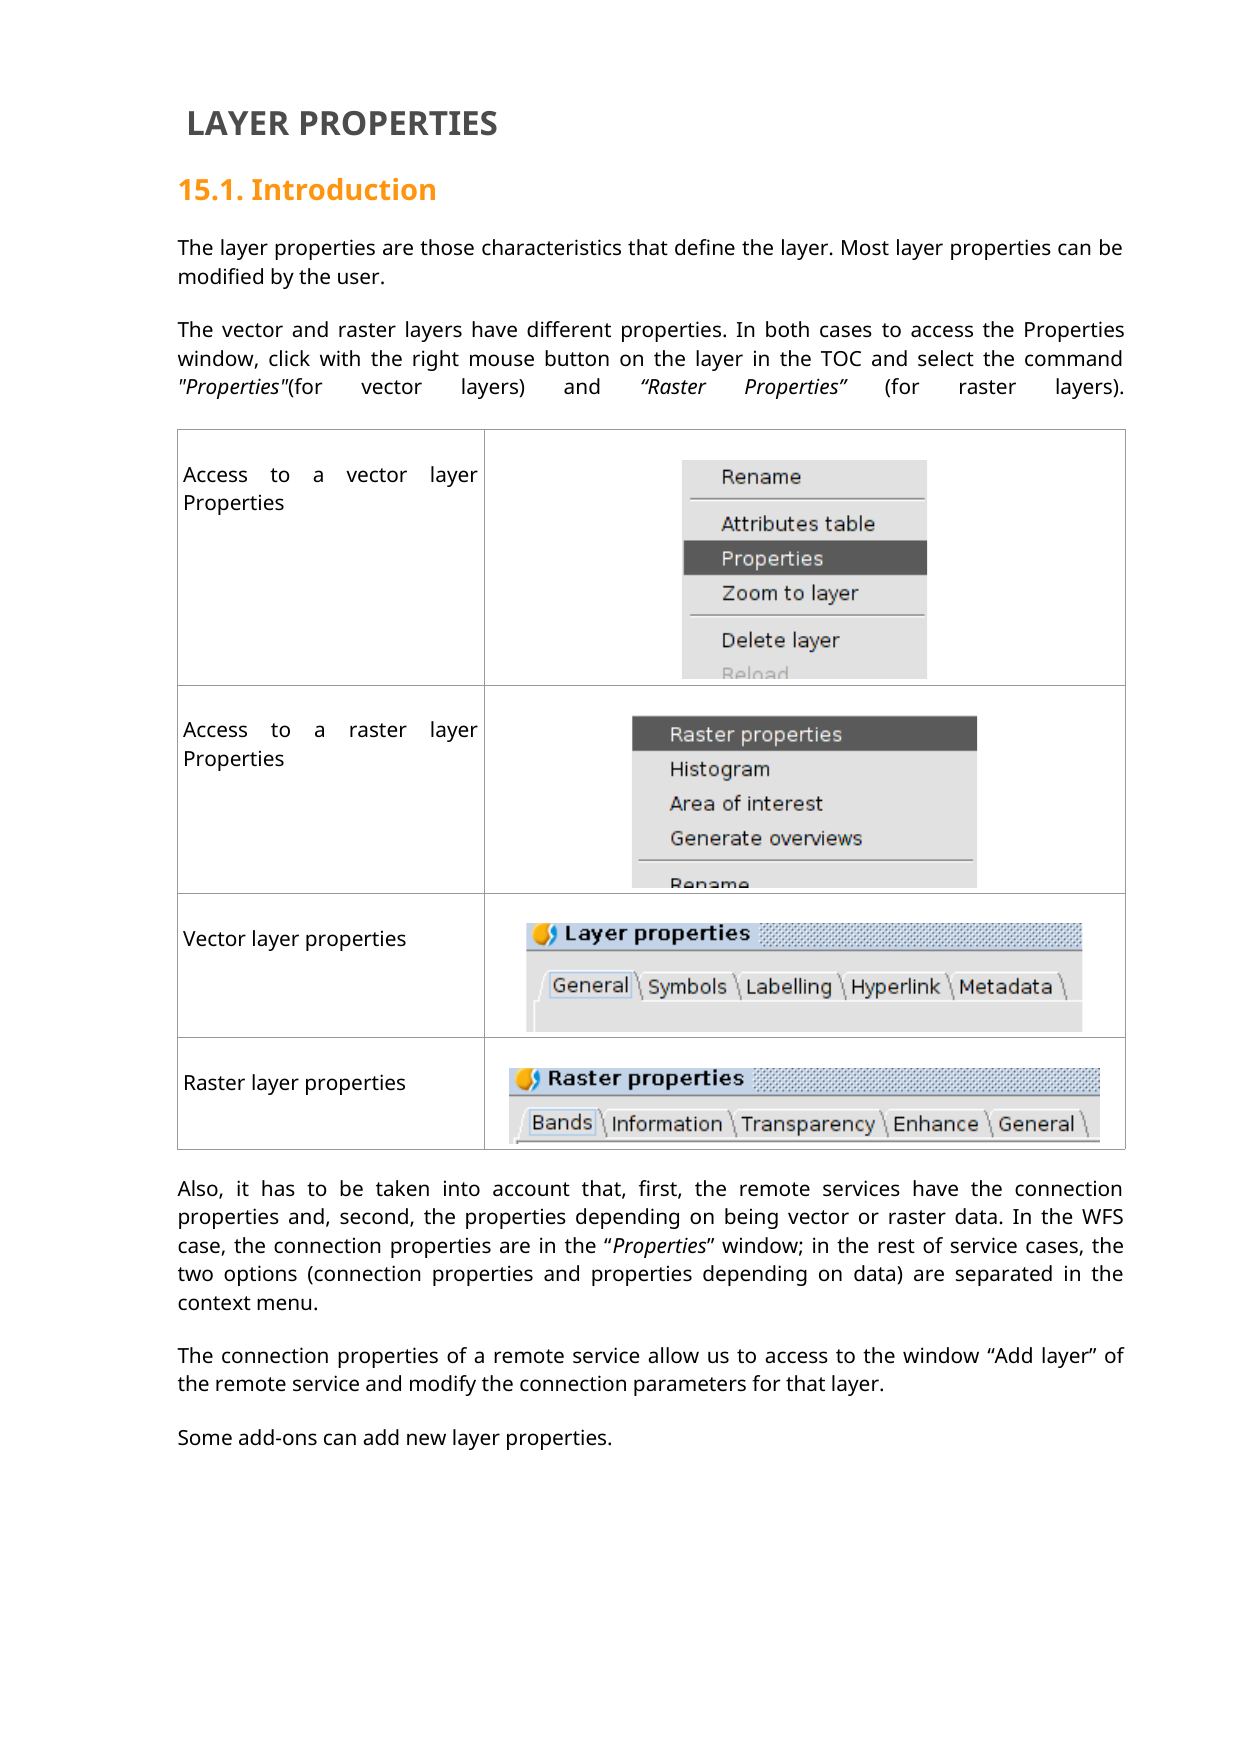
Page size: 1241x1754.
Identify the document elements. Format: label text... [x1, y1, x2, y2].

picture [681, 460, 928, 679]
table_cell [485, 686, 1125, 893]
text Some add-ons can add new layer properties. [177, 1423, 1125, 1451]
table_cell Vector layer properties [178, 894, 484, 1037]
table_cell Raster layer properties [178, 1038, 484, 1149]
table_header Access to a vector layer Properties [178, 430, 484, 684]
picture [526, 923, 1083, 1032]
table_cell [485, 894, 1125, 1037]
subtitle Layer properties [177, 100, 1125, 145]
table_cell [485, 1038, 1125, 1149]
text Also, it has to be taken into account that, first, the remote services have the connection properties and, second, the properties depending on being vector or raster data. In the WFS case, the connection properties are in the “Properties” window; in the rest of service cases, the two options (connection properties and properties depending on data) are separated in the context menu. [177, 1174, 1125, 1316]
picture [631, 715, 978, 888]
text The connection properties of a remote service allow us to access to the window “Add layer” of the remote service and modify the connection parameters for that layer. [177, 1341, 1125, 1398]
text The vector and raster layers have different properties. In both cases to access the Properties window, click with the right mouse button on the layer in the TOC and select the command "Properties"(for vector layers) and “Raster Properties” (for raster layers). [177, 315, 1125, 429]
table_cell Access to a raster layer Properties [178, 686, 484, 893]
table_header [485, 430, 1125, 684]
text The layer properties are those characteristics that define the layer. Most layer properties can be modified by the user. [177, 233, 1125, 290]
subtitle 15.1. Introduction [177, 169, 1125, 208]
picture [509, 1068, 1100, 1144]
